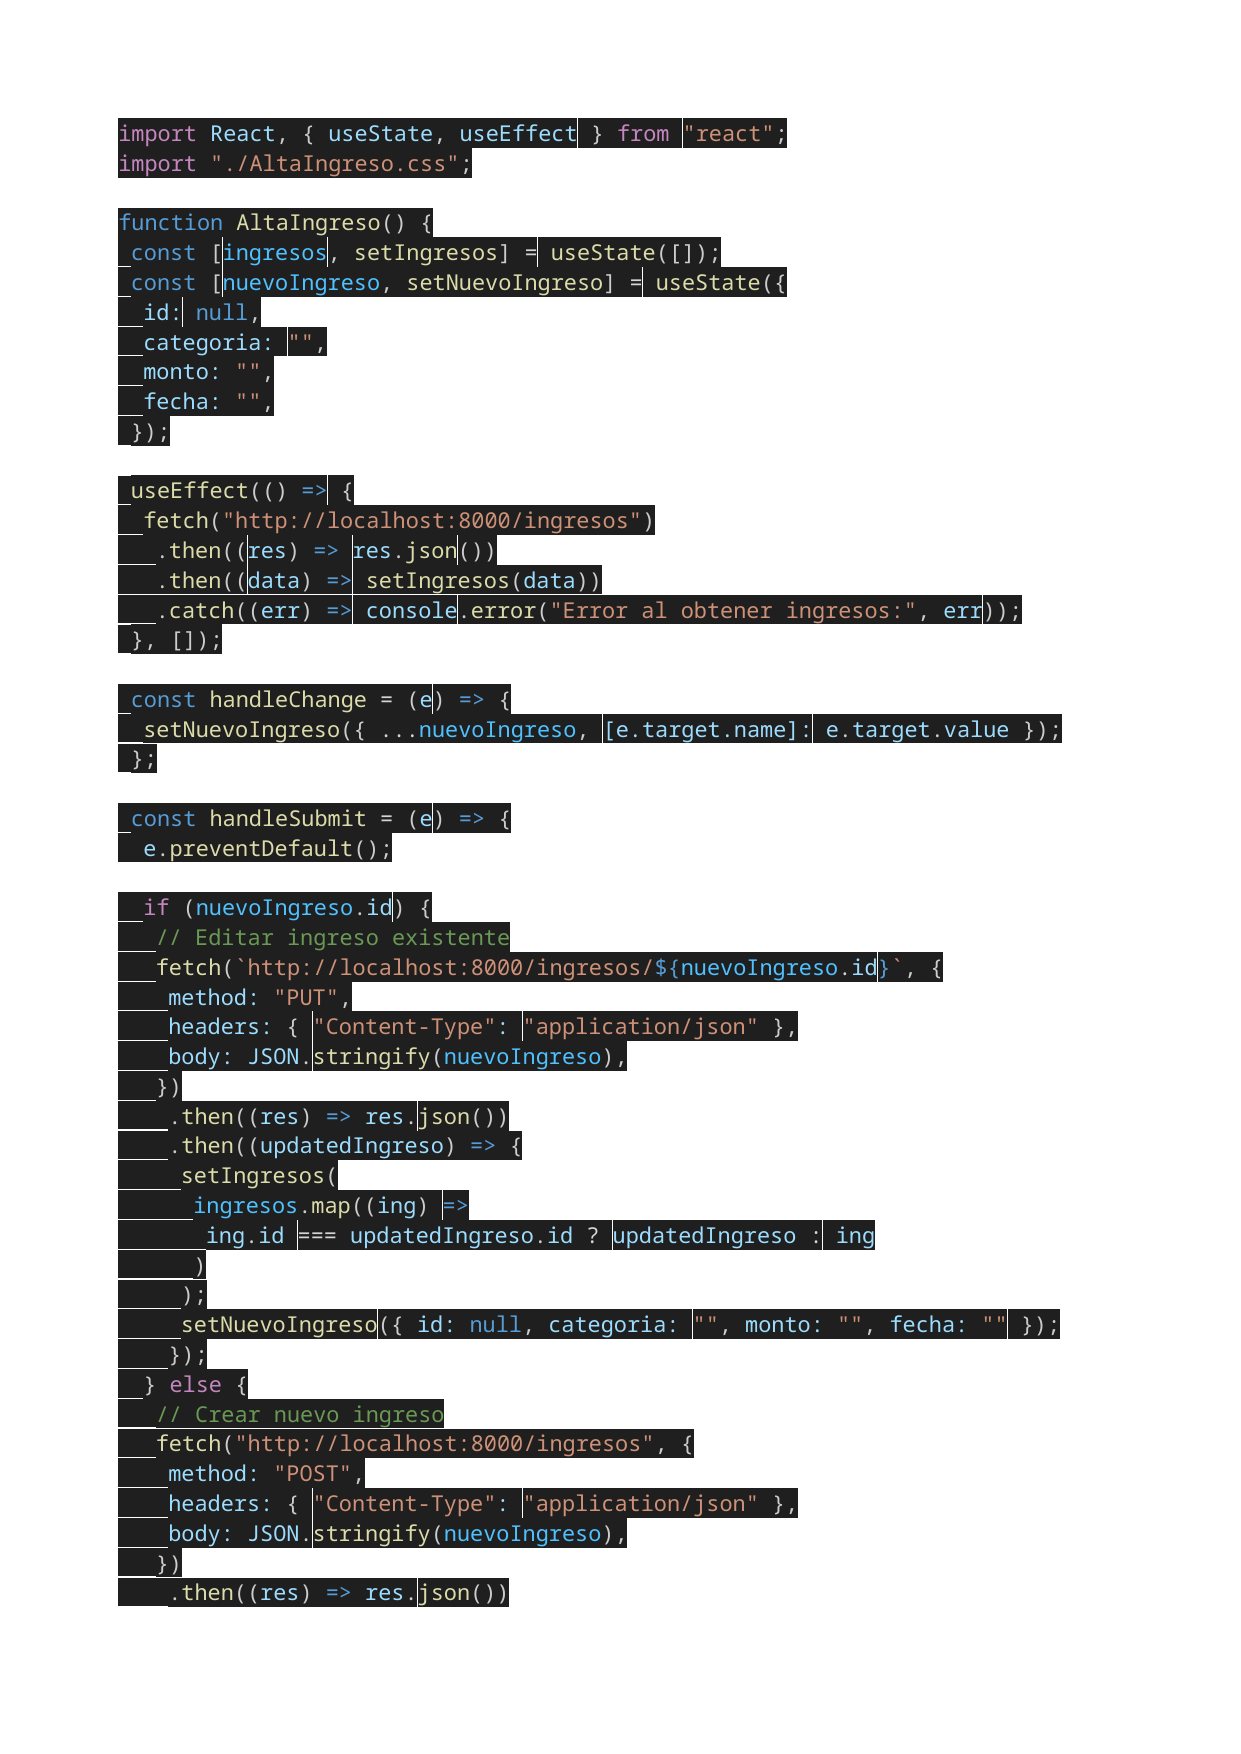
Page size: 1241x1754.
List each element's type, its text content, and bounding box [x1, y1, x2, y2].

text method: "PUT", [118, 982, 1122, 1011]
text e.preventDefault(); [118, 833, 1122, 862]
text } else { [118, 1369, 1122, 1399]
text .then((data) => setIngresos(data)) [118, 565, 1122, 594]
text import React, { useState, useEffect } from "react"; [118, 118, 1122, 148]
text // Editar ingreso existente [118, 922, 1122, 952]
text fetch("http://localhost:8000/ingresos") [118, 505, 1122, 535]
text }); [118, 416, 1122, 446]
text monto: "", [118, 356, 1122, 386]
text }, []); [118, 624, 1122, 654]
text fecha: "", [118, 386, 1122, 416]
text categoria: "", [118, 327, 1122, 356]
text fetch("http://localhost:8000/ingresos", { [118, 1428, 1122, 1458]
text }; [118, 743, 1122, 773]
text setIngresos( [118, 1160, 1122, 1190]
text headers: { "Content-Type": "application/json" }, [118, 1488, 1122, 1518]
text ingresos.map((ing) => [118, 1190, 1122, 1220]
text const [nuevoIngreso, setNuevoIngreso] = useState({ [118, 267, 1122, 297]
text }); [118, 1339, 1122, 1369]
text .then((updatedIngreso) => { [118, 1131, 1122, 1160]
text setNuevoIngreso({ id: null, categoria: "", monto: "", fecha: "" }); [118, 1309, 1122, 1339]
text ing.id === updatedIngreso.id ? updatedIngreso : ing [118, 1220, 1122, 1250]
text useEffect(() => { [118, 475, 1122, 505]
text .catch((err) => console.error("Error al obtener ingresos:", err)); [118, 594, 1122, 624]
text }) [118, 1548, 1122, 1577]
text import "./AltaIngreso.css"; [118, 148, 1122, 178]
text body: JSON.stringify(nuevoIngreso), [118, 1518, 1122, 1548]
text .then((res) => res.json()) [118, 535, 1122, 565]
text setNuevoIngreso({ ...nuevoIngreso, [e.target.name]: e.target.value }); [118, 714, 1122, 743]
text if (nuevoIngreso.id) { [118, 892, 1122, 922]
text headers: { "Content-Type": "application/json" }, [118, 1011, 1122, 1041]
text fetch(`http://localhost:8000/ingresos/${nuevoIngreso.id}`, { [118, 952, 1122, 982]
text const [ingresos, setIngresos] = useState([]); [118, 237, 1122, 267]
text const handleSubmit = (e) => { [118, 803, 1122, 833]
text .then((res) => res.json()) [118, 1577, 1122, 1607]
text ) [118, 1250, 1122, 1279]
text ); [118, 1279, 1122, 1309]
text .then((res) => res.json()) [118, 1101, 1122, 1131]
text method: "POST", [118, 1458, 1122, 1488]
text id: null, [118, 297, 1122, 327]
text const handleChange = (e) => { [118, 684, 1122, 714]
text // Crear nuevo ingreso [118, 1399, 1122, 1428]
text body: JSON.stringify(nuevoIngreso), [118, 1041, 1122, 1071]
text function AltaIngreso() { [118, 207, 1122, 237]
text }) [118, 1071, 1122, 1101]
